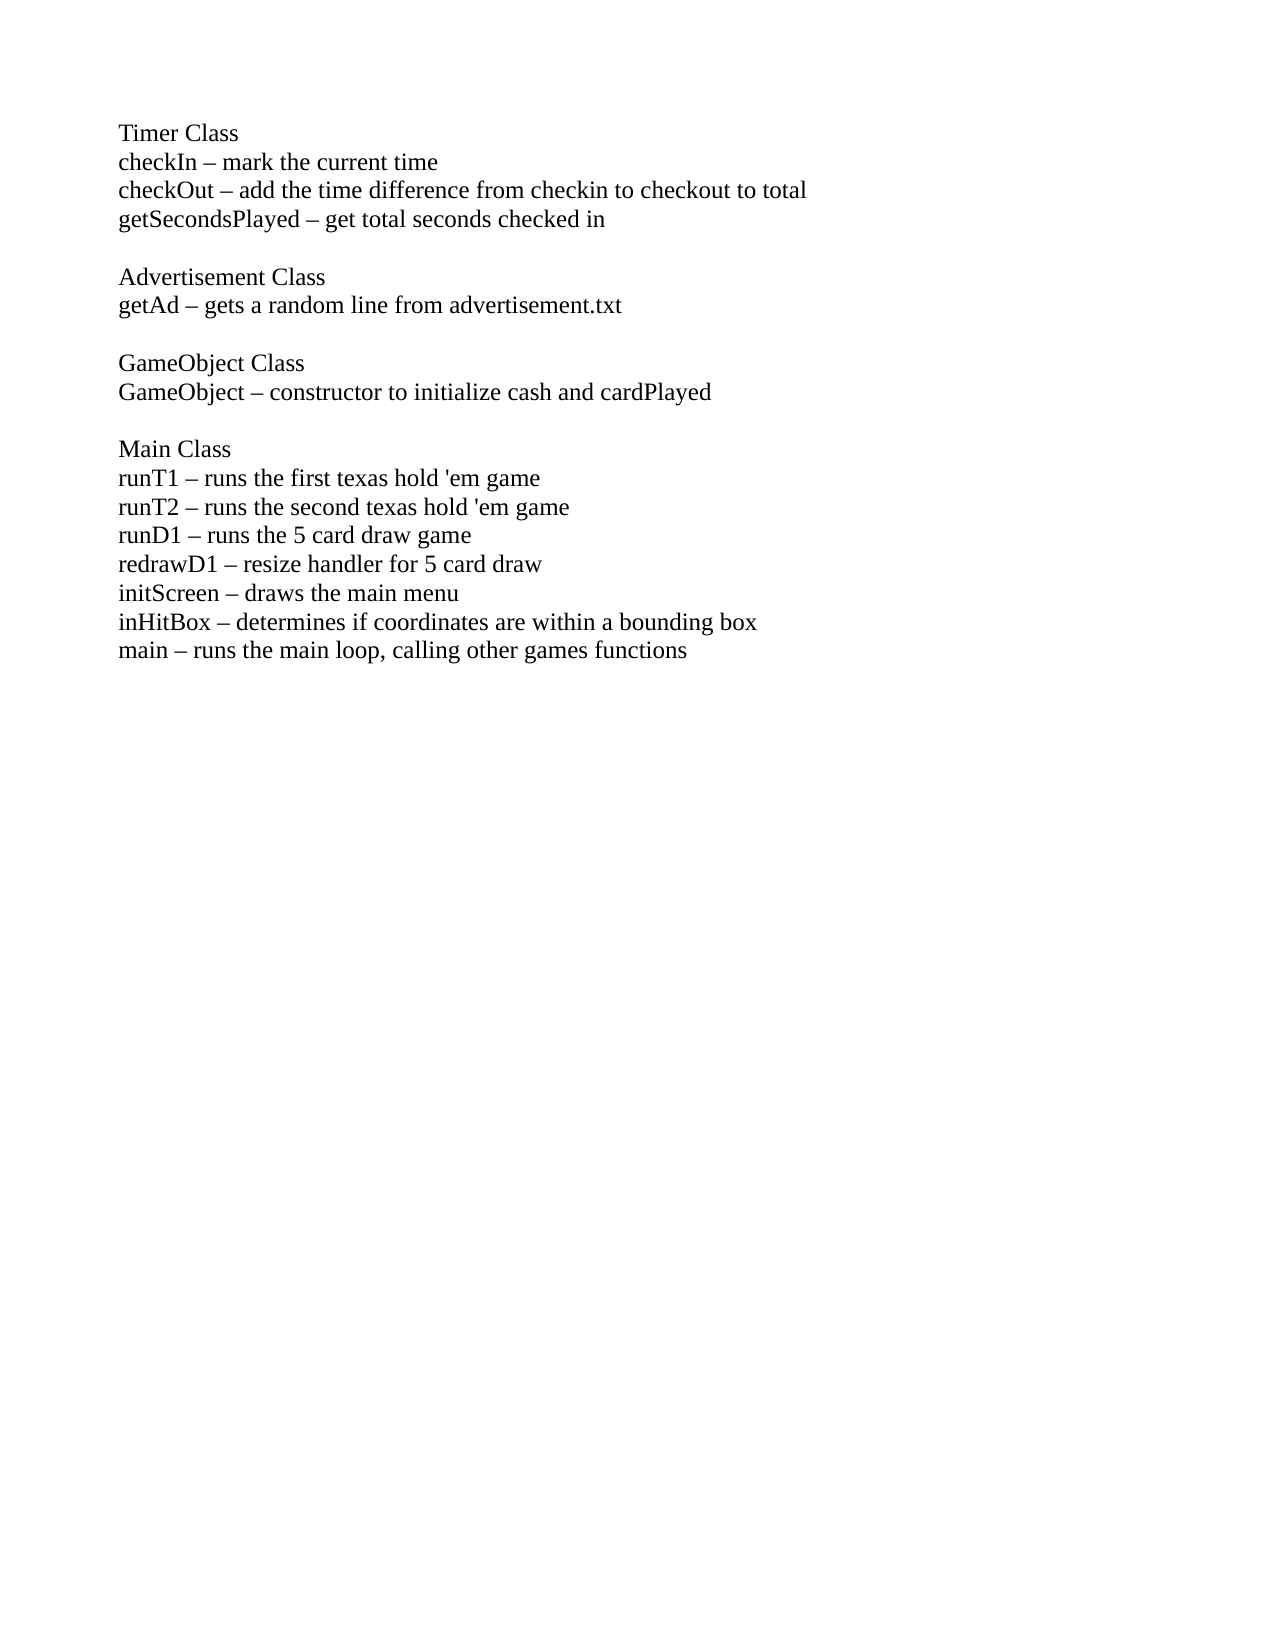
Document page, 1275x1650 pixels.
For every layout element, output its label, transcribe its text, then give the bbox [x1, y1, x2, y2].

text initScreen – draws the main menu [118, 578, 1157, 607]
text runD1 – runs the 5 card draw game [118, 521, 1157, 549]
text inHitBox – determines if coordinates are within a bounding box [118, 607, 1157, 636]
text GameObject Class [118, 348, 1157, 377]
text getAd – gets a random line from advertisement.txt [118, 291, 1157, 319]
text Timer Class [118, 118, 1157, 147]
text runT1 – runs the first texas hold 'em game [118, 463, 1157, 492]
text getSecondsPlayed – get total seconds checked in [118, 204, 1157, 233]
text main – runs the main loop, calling other games functions [118, 636, 1157, 664]
text checkOut – add the time difference from checkin to checkout to total [118, 176, 1157, 204]
text GameObject – constructor to initialize cash and cardPlayed [118, 377, 1157, 406]
text Advertisement Class [118, 262, 1157, 291]
text redrawD1 – resize handler for 5 card draw [118, 549, 1157, 578]
text runT2 – runs the second texas hold 'em game [118, 492, 1157, 521]
text checkIn – mark the current time [118, 147, 1157, 176]
text Main Class [118, 434, 1157, 463]
